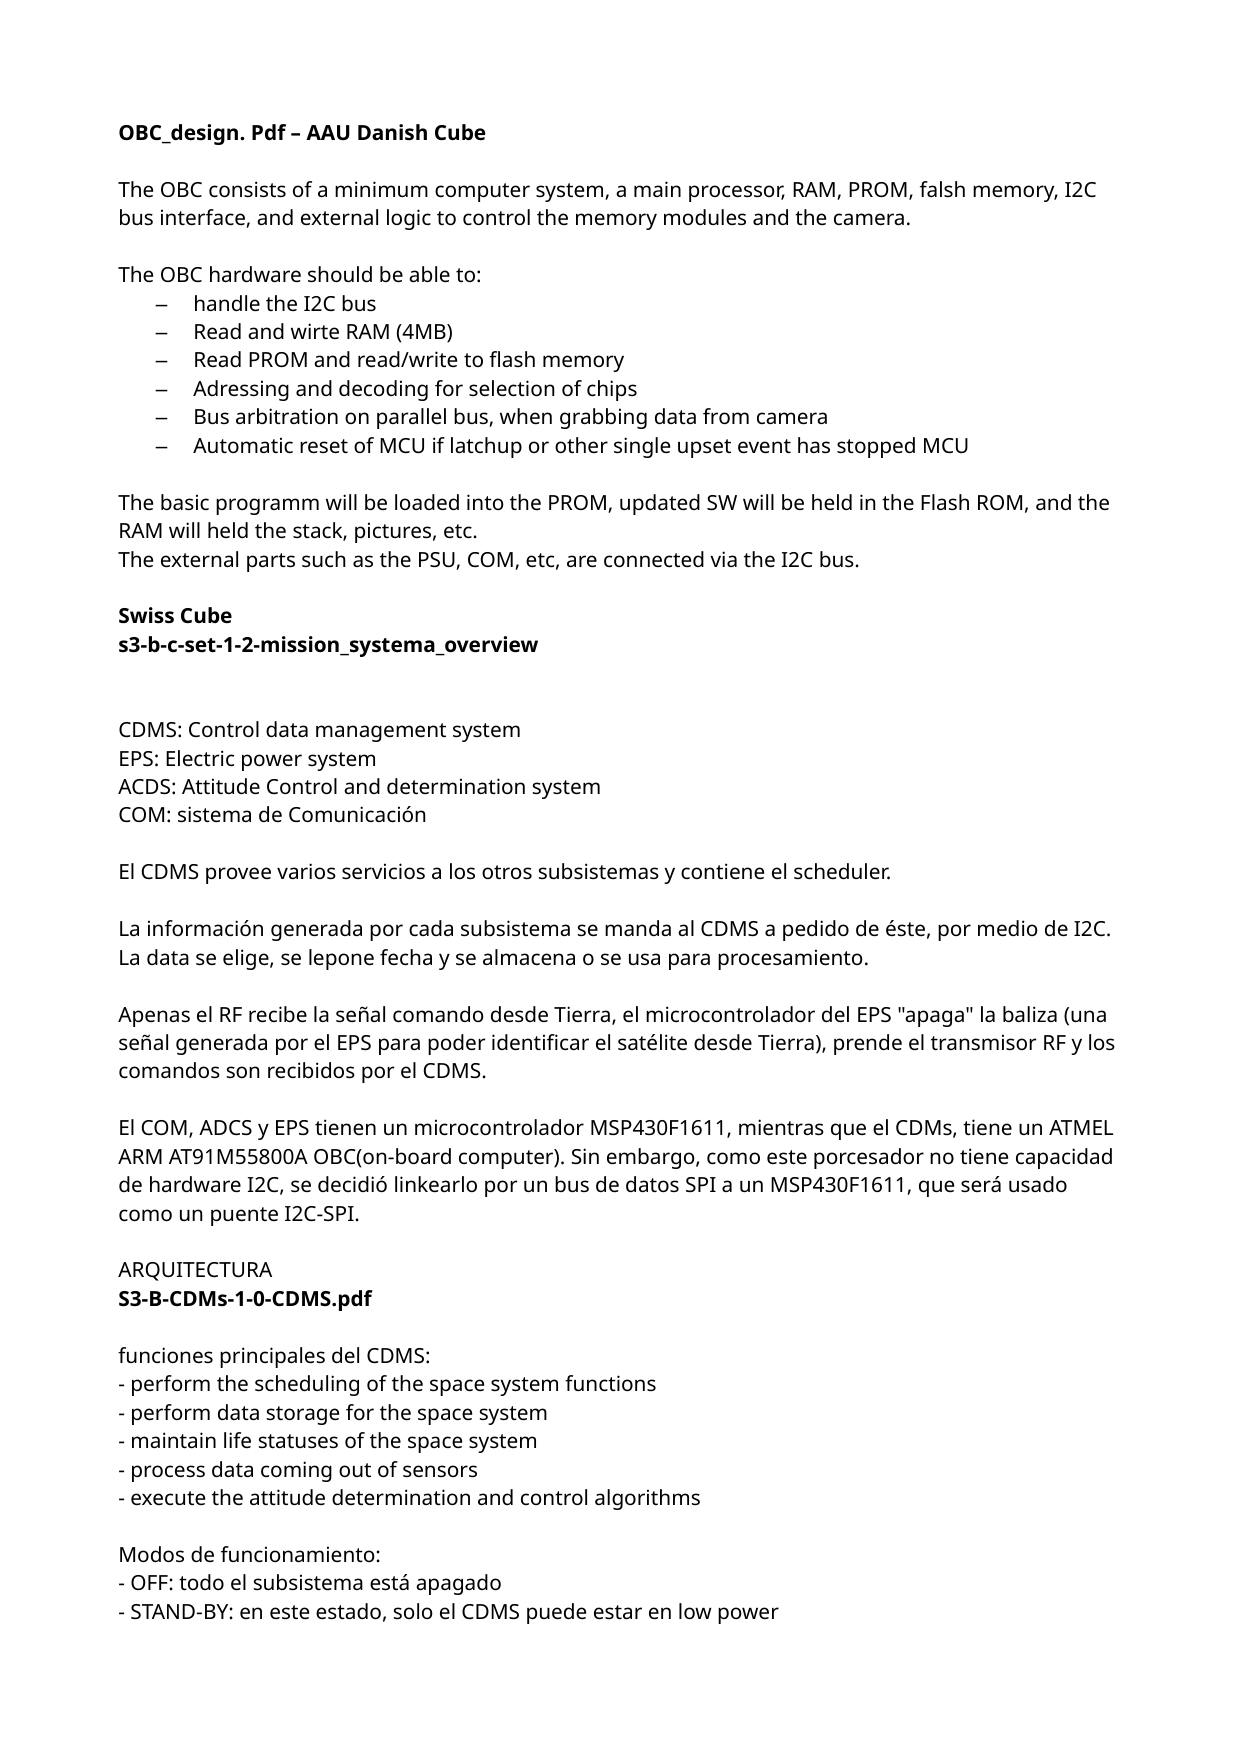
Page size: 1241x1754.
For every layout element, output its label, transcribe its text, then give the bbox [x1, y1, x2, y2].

text - perform the scheduling of the space system functions [118, 1369, 1122, 1398]
text COM: sistema de Comunicación [118, 801, 1122, 829]
text - maintain life statuses of the space system [118, 1426, 1122, 1455]
text The OBC hardware should be able to: [118, 260, 1122, 289]
list Adressing and decoding for selection of chips [156, 374, 1122, 402]
text EPS: Electric power system [118, 744, 1122, 772]
text La información generada por cada subsistema se manda al CDMS a pedido de éste, por medio de I2C. La data se elige, se lepone fecha y se almacena o se usa para procesamiento. [118, 914, 1122, 971]
text The external parts such as the PSU, COM, etc, are connected via the I2C bus. [118, 545, 1122, 573]
text - STAND-BY: en este estado, solo el CDMS puede estar en low power [118, 1597, 1122, 1625]
text El COM, ADCS y EPS tienen un microcontrolador MSP430F1611, mientras que el CDMs, tiene un ATMEL ARM AT91M55800A OBC(on-board computer). Sin embargo, como este porcesador no tiene capacidad de hardware I2C, se decidió linkearlo por un bus de datos SPI a un MSP430F1611, que será usado como un puente I2C-SPI. [118, 1113, 1122, 1227]
text s3-b-c-set-1-2-mission_systema_overview [118, 630, 1122, 658]
text S3-B-CDMs-1-0-CDMS.pdf [118, 1284, 1122, 1312]
text Swiss Cube [118, 602, 1122, 630]
list Read PROM and read/write to flash memory [156, 346, 1122, 374]
text Modos de funcionamiento: [118, 1540, 1122, 1568]
text OBC_design. Pdf – AAU Danish Cube [118, 118, 1122, 147]
text ARQUITECTURA [118, 1256, 1122, 1284]
text CDMS: Control data management system [118, 715, 1122, 744]
text The basic programm will be loaded into the PROM, updated SW will be held in the Flash ROM, and the RAM will held the stack, pictures, etc. [118, 488, 1122, 545]
list handle the I2C bus [156, 289, 1122, 317]
list Automatic reset of MCU if latchup or other single upset event has stopped MCU [156, 431, 1122, 459]
list Bus arbitration on parallel bus, when grabbing data from camera [156, 402, 1122, 431]
text - OFF: todo el subsistema está apagado [118, 1568, 1122, 1597]
text - process data coming out of sensors [118, 1455, 1122, 1483]
text El CDMS provee varios servicios a los otros subsistemas y contiene el scheduler. [118, 857, 1122, 886]
list Read and wirte RAM (4MB) [156, 317, 1122, 346]
text - perform data storage for the space system [118, 1398, 1122, 1426]
text funciones principales del CDMS: [118, 1341, 1122, 1369]
text - execute the attitude determination and control algorithms [118, 1483, 1122, 1512]
text ACDS: Attitude Control and determination system [118, 772, 1122, 801]
text The OBC consists of a minimum computer system, a main processor, RAM, PROM, falsh memory, I2C bus interface, and external logic to control the memory modules and the camera. [118, 175, 1122, 232]
text Apenas el RF recibe la señal comando desde Tierra, el microcontrolador del EPS "apaga" la baliza (una señal generada por el EPS para poder identificar el satélite desde Tierra), prende el transmisor RF y los comandos son recibidos por el CDMS. [118, 1000, 1122, 1085]
